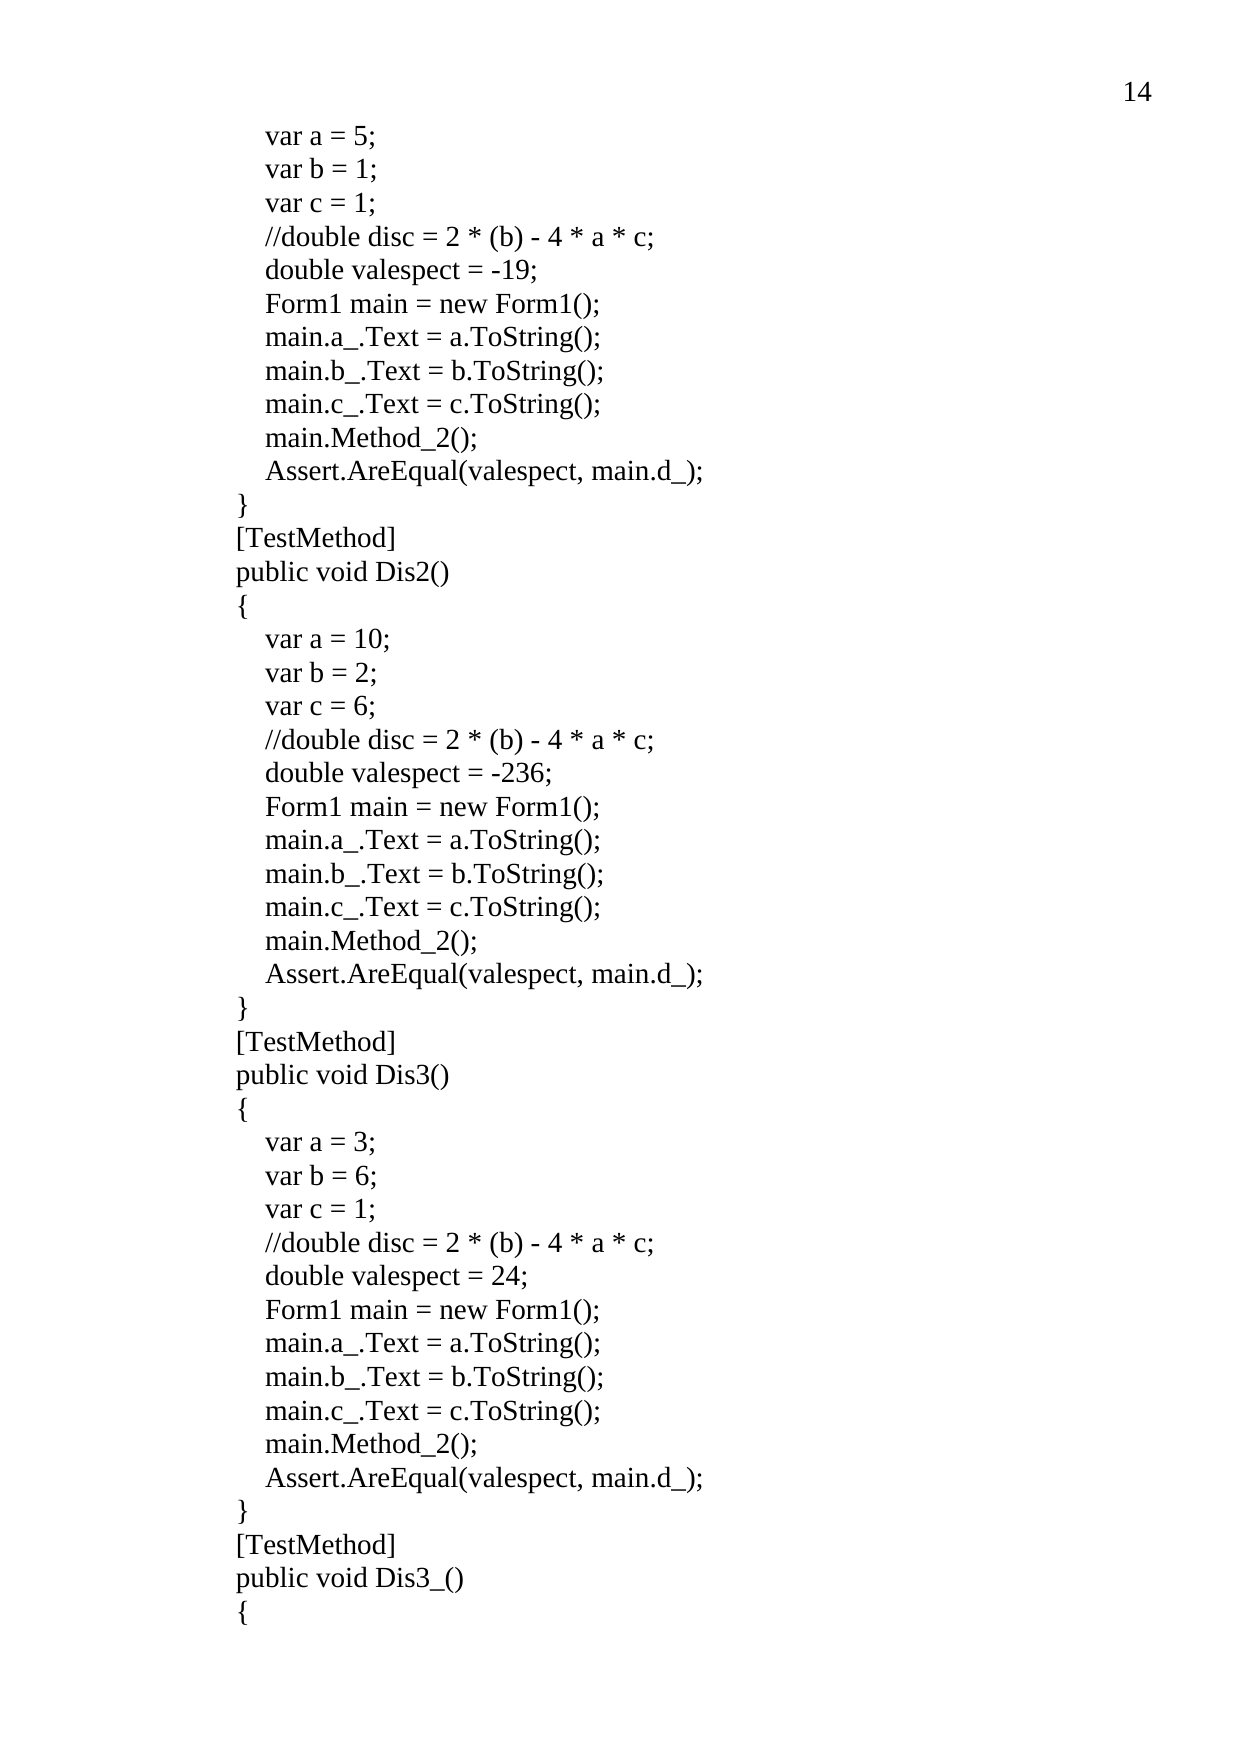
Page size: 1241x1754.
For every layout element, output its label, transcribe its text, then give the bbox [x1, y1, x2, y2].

text { [177, 588, 1152, 621]
text var c = 1; [177, 1191, 1152, 1225]
text main.Method_2(); [177, 1426, 1152, 1460]
text main.c_.Text = c.ToString(); [177, 889, 1152, 923]
text } [177, 487, 1152, 521]
text //double disc = 2 * (b) - 4 * a * c; [177, 219, 1152, 252]
text main.b_.Text = b.ToString(); [177, 353, 1152, 386]
text Assert.AreEqual(valespect, main.d_); [177, 453, 1152, 487]
text //double disc = 2 * (b) - 4 * a * c; [177, 1225, 1152, 1258]
text main.a_.Text = a.ToString(); [177, 1326, 1152, 1359]
text main.b_.Text = b.ToString(); [177, 1359, 1152, 1393]
text double valespect = 24; [177, 1258, 1152, 1292]
text var b = 2; [177, 655, 1152, 688]
text [TestMethod] [177, 1024, 1152, 1057]
text main.a_.Text = a.ToString(); [177, 822, 1152, 856]
text var b = 6; [177, 1158, 1152, 1191]
text main.c_.Text = c.ToString(); [177, 1393, 1152, 1426]
text main.Method_2(); [177, 420, 1152, 453]
text } [177, 1493, 1152, 1527]
text Form1 main = new Form1(); [177, 789, 1152, 822]
text double valespect = -19; [177, 252, 1152, 286]
text var a = 3; [177, 1124, 1152, 1158]
text var a = 10; [177, 621, 1152, 655]
text [TestMethod] [177, 521, 1152, 554]
text Form1 main = new Form1(); [177, 1292, 1152, 1326]
text var c = 6; [177, 688, 1152, 722]
text main.Method_2(); [177, 923, 1152, 957]
text { [177, 1091, 1152, 1124]
text var c = 1; [177, 185, 1152, 219]
text double valespect = -236; [177, 755, 1152, 789]
text [TestMethod] [177, 1527, 1152, 1560]
text public void Dis3_() [177, 1560, 1152, 1594]
text main.b_.Text = b.ToString(); [177, 856, 1152, 889]
text { [177, 1594, 1152, 1627]
text main.a_.Text = a.ToString(); [177, 319, 1152, 353]
text Assert.AreEqual(valespect, main.d_); [177, 957, 1152, 990]
text public void Dis3() [177, 1057, 1152, 1091]
text var b = 1; [177, 152, 1152, 185]
text } [177, 990, 1152, 1024]
text Form1 main = new Form1(); [177, 286, 1152, 319]
text main.c_.Text = c.ToString(); [177, 386, 1152, 420]
text Assert.AreEqual(valespect, main.d_); [177, 1460, 1152, 1493]
text public void Dis2() [177, 554, 1152, 588]
text var a = 5; [177, 118, 1152, 152]
text //double disc = 2 * (b) - 4 * a * c; [177, 722, 1152, 755]
